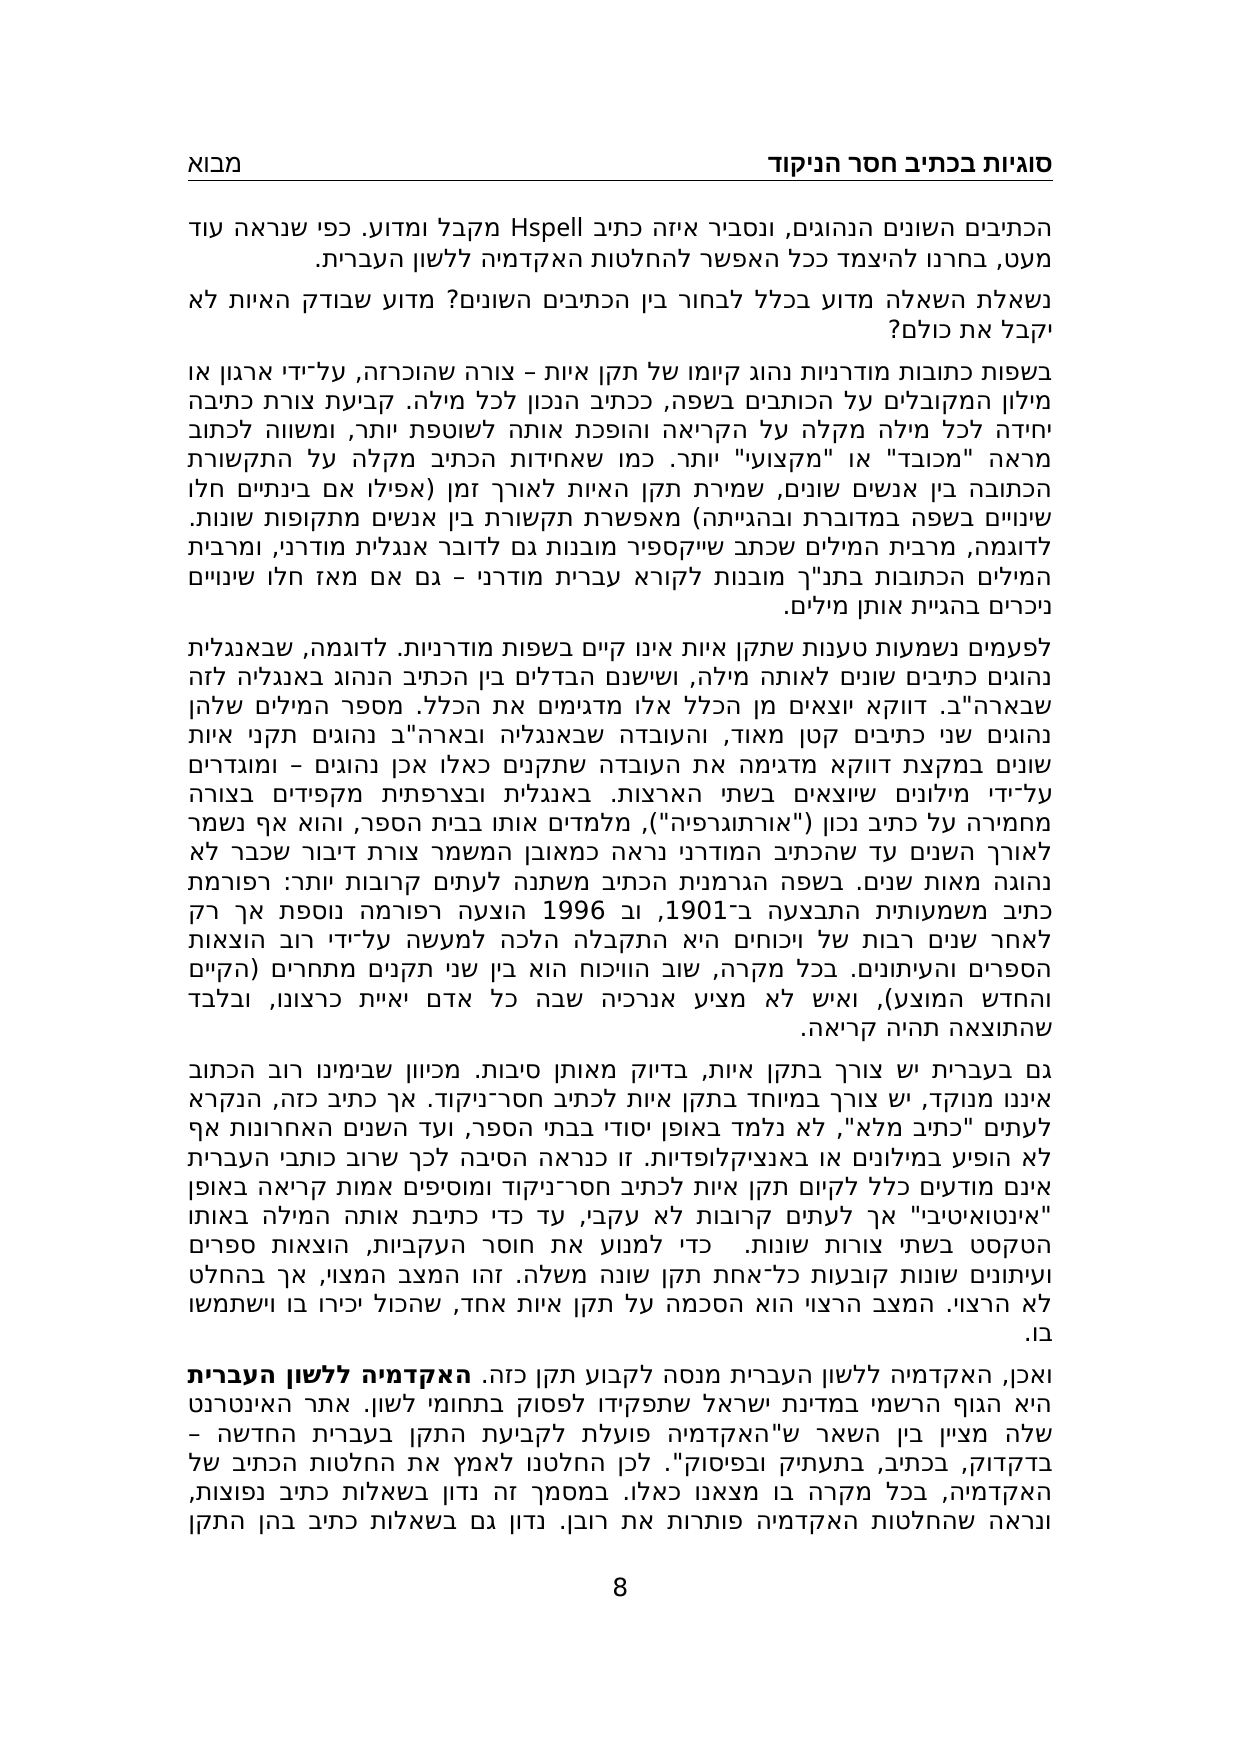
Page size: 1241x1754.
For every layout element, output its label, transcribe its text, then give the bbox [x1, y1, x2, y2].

text גם בעברית יש צורך בתקן איות, בדיוק מאותן סיבות. מכיוון שבימינו רוב הכתוב איננו מנוקד, יש צורך במיוחד בתקן איות לכתיב חסר־ניקוד. אך כתיב כזה, הנקרא לעתים "כתיב מלא", לא נלמד באופן יסודי בבתי הספר, ועד השנים האחרונות אף לא הופיע במילונים או באנציקלופדיות. זו כנראה הסיבה לכך שרוב כותבי העברית אינם מודעים כלל לקיום תקן איות לכתיב חסר־ניקוד ומוסיפים אמות קריאה באופן "אינטואיטיבי" אך לעתים קרובות לא עקבי, עד כדי כתיבת אותה המילה באותו הטקסט בשתי צורות שונות. כדי למנוע את חוסר העקביות, הוצאות ספרים ועיתונים שונות קובעות כל־אחת תקן שונה משלה. זהו המצב המצוי, אך בהחלט לא הרצוי. המצב הרצוי הוא הסכמה על תקן איות אחד, שהכול יכירו בו וישתמשו בו. [187, 1055, 1053, 1348]
text נשאלת השאלה מדוע בכלל לבחור בין הכתיבים השונים? מדוע שבודק האיות לא יקבל את כולם? [187, 286, 1053, 344]
text לפעמים נשמעות טענות שתקן איות אינו קיים בשפות מודרניות. לדוגמה, שבאנגלית נהוגים כתיבים שונים לאותה מילה, ושישנם הבדלים בין הכתיב הנהוג באנגליה לזה שבארה"ב. דווקא יוצאים מן הכלל אלו מדגימים את הכלל. מספר המילים שלהן נהוגים שני כתיבים קטן מאוד, והעובדה שבאנגליה ובארה"ב נהוגים תקני איות שונים במקצת דווקא מדגימה את העובדה שתקנים כאלו אכן נהוגים – ומוגדרים על־ידי מילונים שיוצאים בשתי הארצות. באנגלית ובצרפתית מקפידים בצורה מחמירה על כתיב נכון ("אורתוגרפיה"), מלמדים אותו בבית הספר, והוא אף נשמר לאורך השנים עד שהכתיב המודרני נראה כמאובן המשמר צורת דיבור שכבר לא נהוגה מאות שנים. בשפה הגרמנית הכתיב משתנה לעתים קרובות יותר: רפורמת כתיב משמעותית התבצעה ב־1901, וב 1996 הוצעה רפורמה נוספת אך רק לאחר שנים רבות של ויכוחים היא התקבלה הלכה למעשה על־ידי רוב הוצאות הספרים והעיתונים. בכל מקרה, שוב הוויכוח הוא בין שני תקנים מתחרים (הקיים והחדש המוצע), ואיש לא מציע אנרכיה שבה כל אדם יאיית כרצונו, ובלבד שהתוצאה תהיה קריאה. [187, 633, 1053, 1042]
text בשפות כתובות מודרניות נהוג קיומו של תקן איות – צורה שהוכרזה, על־ידי ארגון או מילון המקובלים על הכותבים בשפה, ככתיב הנכון לכל מילה. קביעת צורת כתיבה יחידה לכל מילה מקלה על הקריאה והופכת אותה לשוטפת יותר, ומשווה לכתוב מראה "מכובד" או "מקצועי" יותר. כמו שאחידות הכתיב מקלה על התקשורת הכתובה בין אנשים שונים, שמירת תקן האיות לאורך זמן (אפילו אם בינתיים חלו שינויים בשפה במדוברת ובהגייתה) מאפשרת תקשורת בין אנשים מתקופות שונות. לדוגמה, מרבית המילים שכתב שייקספיר מובנות גם לדובר אנגלית מודרני, ומרבית המילים הכתובות בתנ"ך מובנות לקורא עברית מודרני – גם אם מאז חלו שינויים ניכרים בהגיית אותן מילים. [187, 357, 1053, 620]
text האם עלינו לבחור בין האפשרויות על סמך ידע אישי? או אולי בעזרת השוואת תפוצתן? תפוצתן היכן? באינטרנט? בעיתונים? בספרים? או אולי לפי הכתיב הנהוג בתרגום סרטים בטלוויזיה? או אולי בעזרת מילונים? הבעיה היא שמקורות אלו נטו לסתור אלו את אלו, וחמור מכך – במקרים רבים נתגלה גם חוסר עקביות בתוך אותו מקור. במסמך זה ננסה לסכם את שאלות הכתיב המרכזיות בהן נתקלנו ואת הכתיבים השונים הנהוגים, ונסביר איזה כתיב Hspell מקבל ומדוע. כפי שנראה עוד מעט, בחרנו להיצמד ככל האפשר להחלטות האקדמיה ללשון העברית. [187, 210, 1053, 273]
text ואכן, האקדמיה ללשון העברית מנסה לקבוע תקן כזה. האקדמיה ללשון העברית היא הגוף הרשמי במדינת ישראל שתפקידו לפסוק בתחומי לשון. אתר האינטרנט שלה מציין בין השאר ש"האקדמיה פועלת לקביעת התקן בעברית החדשה – בדקדוק, בכתיב, בתעתיק ובפיסוק". לכן החלטנו לאמץ את החלטות הכתיב של האקדמיה, בכל מקרה בו מצאנו כאלו. במסמך זה נדון בשאלות כתיב נפוצות, ונראה שהחלטות האקדמיה פותרות את רובן. נדון גם בשאלות כתיב בהן התקן הקיים אינו ברור או חסר, ונציע את פרשנותנו. כמו כן, נדון במספר מקרים שבהם הכתיב הנהוג במילונים, בספרים, או אצל רוב הכותבים, אינו תואם לתקן האקדמיה, וננסה להבין את הסיבות שהביאו לכך. עם זאת, בכל מקרה בו לא צוין אחרת, בודק האיותHspell מקבל את הכתיב התקני לפי האקדמיה, ואותו בלבד. [187, 1360, 1053, 1536]
